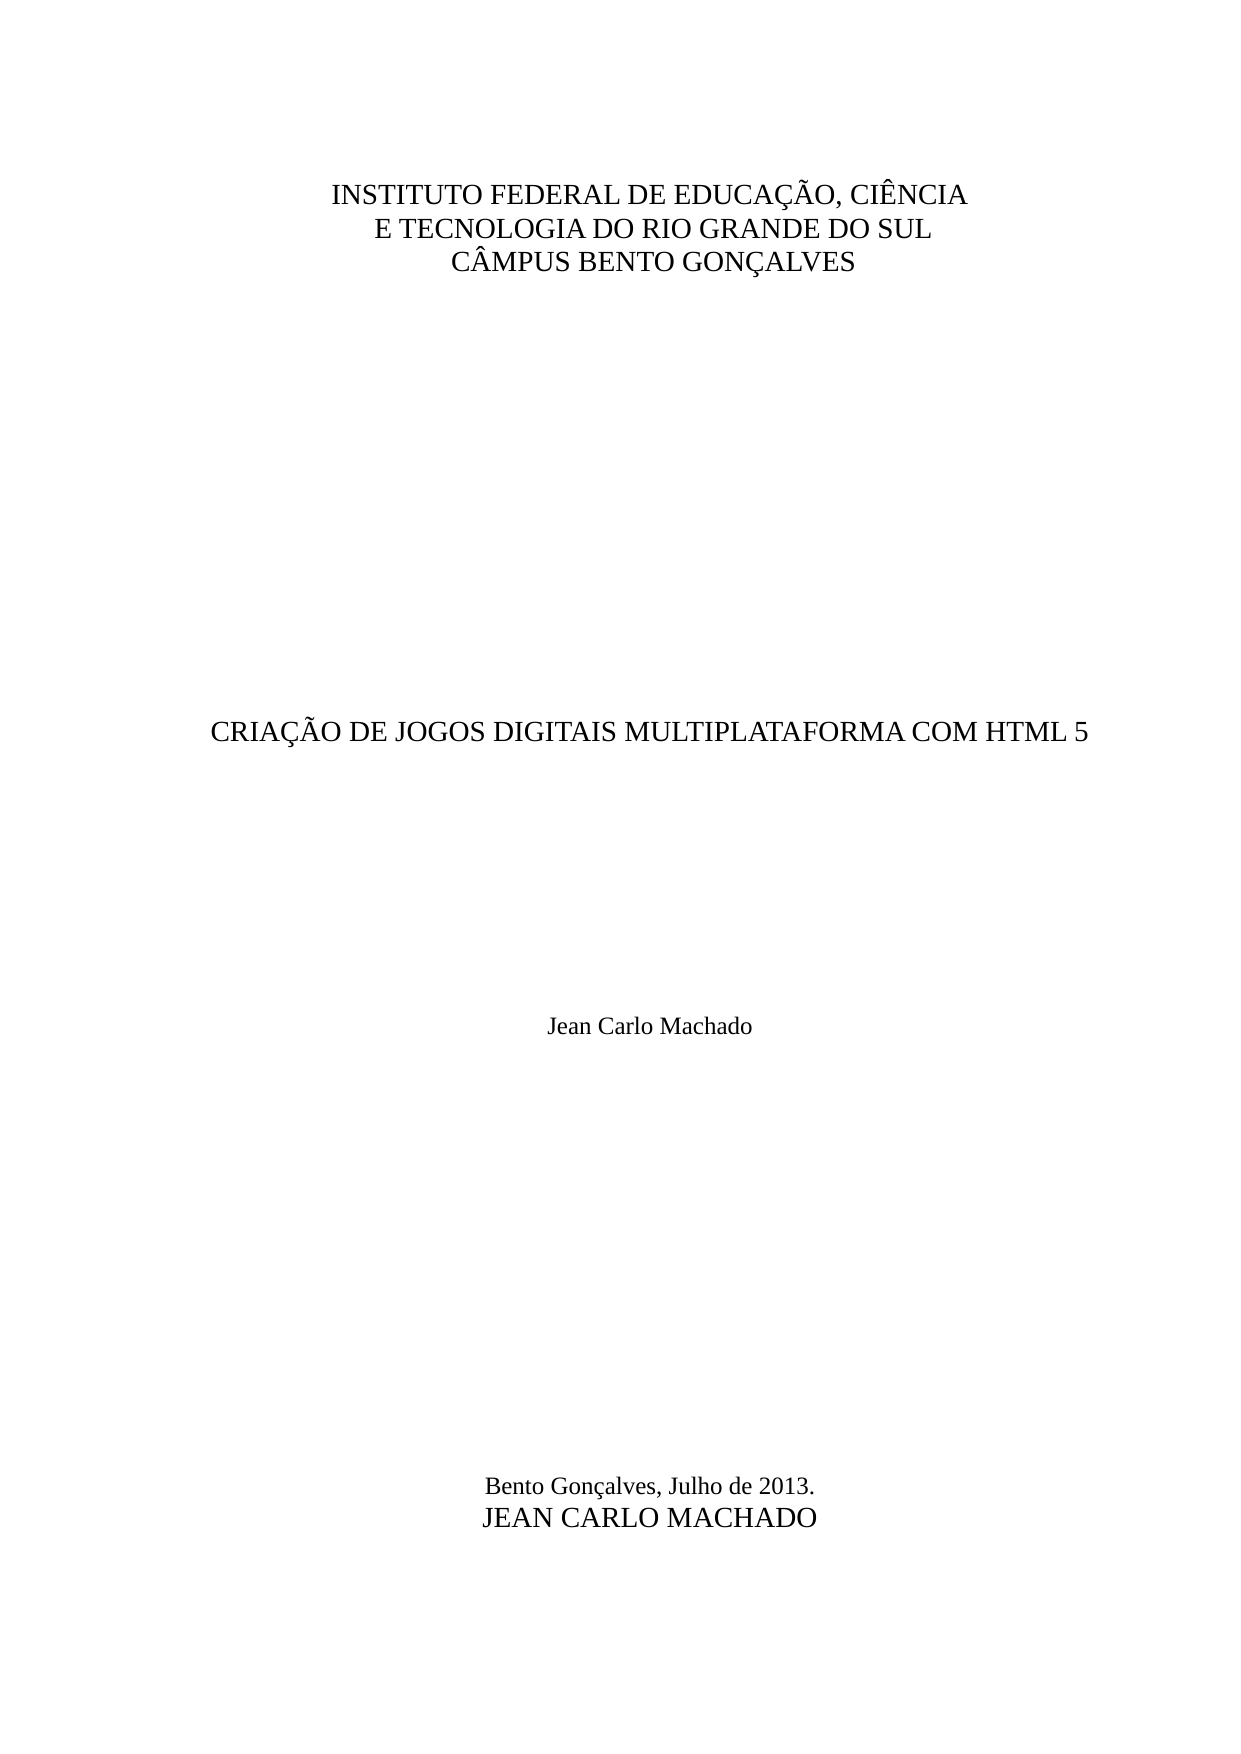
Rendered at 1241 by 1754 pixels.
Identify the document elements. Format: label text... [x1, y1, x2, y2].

text Jean Carlo Machado [177, 1011, 1122, 1040]
text INSTITUTO FEDERAL DE EDUCAÇÃO, CIÊNCIA [177, 177, 1122, 211]
text Bento Gonçalves, Julho de 2013. [177, 1471, 1122, 1500]
text E TECNOLOGIA DO RIO GRANDE DO SUL [177, 211, 1122, 244]
text CÂMPUS BENTO GONÇALVES [177, 244, 1122, 278]
text CRIAÇÃO DE JOGOS DIGITAIS MULTIPLATAFORMA COM HTML 5 [177, 714, 1122, 747]
text JEAN CARLO MACHADO [177, 1500, 1122, 1533]
